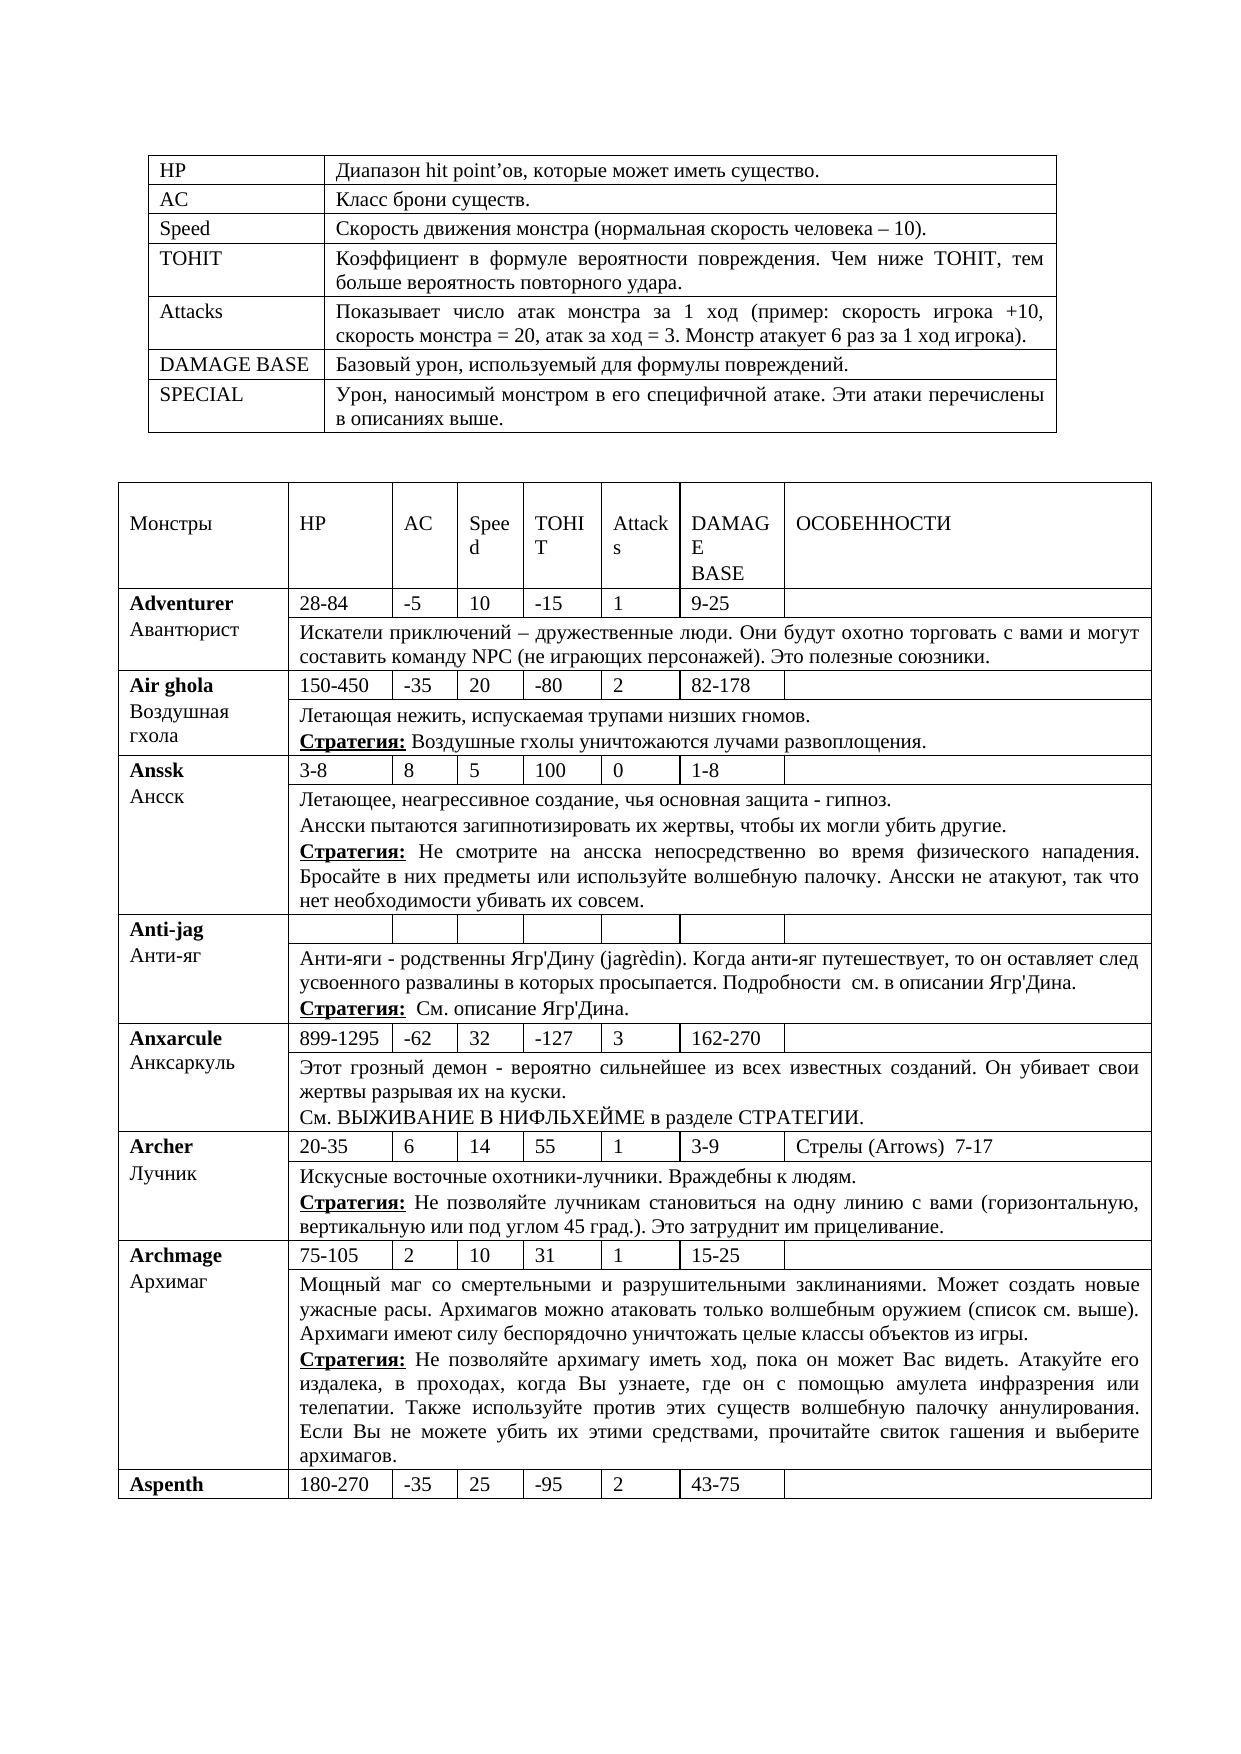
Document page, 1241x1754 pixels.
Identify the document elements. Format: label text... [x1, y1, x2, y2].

table_header Attacks [602, 483, 679, 587]
table_header 82-178 [681, 671, 784, 699]
table_header 14 [458, 1132, 523, 1161]
table_header 75-105 [289, 1241, 392, 1269]
table_cell Attacks [149, 297, 324, 349]
table_cell Искатели приключений – дружественные люди. Они будут охотно торговать с вами и могут составить команду NPC (не играющих персонажей). Это полезные союзники. [289, 618, 1151, 670]
table_header [458, 915, 523, 943]
table_header 5 [458, 756, 523, 784]
table_header TOHIT [524, 483, 601, 587]
table_cell DAMAGE BASE [149, 350, 324, 378]
table_cell Показывает число атак монстра за 1 ход (пример: скорость игрока +10, скорость монстра = 20, атак за ход = 3. Монстр атакует 6 раз за 1 ход игрока). [325, 297, 1056, 349]
table_header 25 [458, 1470, 523, 1498]
table_header -95 [524, 1470, 601, 1498]
table_header [785, 1470, 1151, 1498]
table_cell Aspenth [119, 1470, 288, 1498]
table_cell Archmage Архимаг [119, 1241, 288, 1469]
table_cell Класс брони существ. [325, 185, 1056, 213]
table_cell Анти-яги - родственны Ягр'Дину (jagrèdin). Когда анти-яг путешествует, то он оставляет след усвоенного развалины в которых просыпается. Подробности см. в описании Ягр'Дина. Стратегия: См. описание Ягр'Дина. [289, 944, 1151, 1022]
table_header -5 [393, 589, 457, 617]
table_cell Air ghola Воздушная гхола [119, 671, 288, 755]
table_cell Archer Лучник [119, 1132, 288, 1240]
table_header -15 [524, 589, 601, 617]
table_cell Anssk Ансск [119, 756, 288, 914]
table_header [524, 915, 601, 943]
table_header HP [149, 156, 324, 184]
table_header 31 [524, 1241, 601, 1269]
table_cell Anti-jag Анти-яг [119, 915, 288, 1022]
table_header 899-1295 [289, 1024, 392, 1052]
table_header 162-270 [681, 1024, 784, 1052]
table_header -35 [393, 1470, 457, 1498]
table_header -80 [524, 671, 601, 699]
table_header [785, 756, 1151, 784]
table_cell Скорость движения монстра (нормальная скорость человека – 10). [325, 214, 1056, 242]
table_header 1 [602, 1132, 679, 1161]
table_header [602, 915, 679, 943]
table_header [785, 589, 1151, 617]
table_header 43-75 [681, 1470, 784, 1498]
table_header 2 [602, 1470, 679, 1498]
table_cell Этот грозный демон - вероятно сильнейшее из всех известных созданий. Он убивает свои жертвы разрывая их на куски. См. ВЫЖИВАНИЕ В НИФЛЬХЕЙМЕ в разделе СТРАТЕГИИ. [289, 1053, 1151, 1131]
table_header 20 [458, 671, 523, 699]
table_cell Adventurer Авантюрист [119, 589, 288, 670]
table_header 28-84 [289, 589, 392, 617]
table_cell Урон, наносимый монстром в его специфичной атаке. Эти атаки перечислены в описаниях выше. [325, 380, 1056, 432]
table_header 2 [602, 671, 679, 699]
table_header 1 [602, 589, 679, 617]
table_header 10 [458, 589, 523, 617]
table_header ОСОБЕННОСТИ [785, 483, 1151, 587]
table_header 3-9 [681, 1132, 784, 1161]
table_header 8 [393, 756, 457, 784]
table_header HP [289, 483, 392, 587]
table_header 9-25 [681, 589, 784, 617]
table_header 180-270 [289, 1470, 392, 1498]
table_header [681, 915, 784, 943]
table_header 150-450 [289, 671, 392, 699]
table_header 0 [602, 756, 679, 784]
table_cell Базовый урон, используемый для формулы повреждений. [325, 350, 1056, 378]
table_header [785, 671, 1151, 699]
table_header 55 [524, 1132, 601, 1161]
table_header [393, 915, 457, 943]
table_header -35 [393, 671, 457, 699]
table_header 10 [458, 1241, 523, 1269]
table_header 20-35 [289, 1132, 392, 1161]
table_cell Летающее, неагрессивное создание, чья основная защита - гипноз. Ансски пытаются загипнотизировать их жертвы, чтобы их могли убить другие. Стратегия: Не смотрите на ансска непосредственно во время физического нападения. Бросайте в них предметы или используйте волшебную палочку. Ансски не атакуют, так что нет необходимости убивать их совсем. [289, 785, 1151, 914]
table_header 32 [458, 1024, 523, 1052]
table_header 6 [393, 1132, 457, 1161]
table_cell Speed [149, 214, 324, 242]
table_header 3 [602, 1024, 679, 1052]
table_header [289, 915, 392, 943]
table_header Стрелы (Arrows) 7-17 [785, 1132, 1151, 1161]
table_cell SPECIAL [149, 380, 324, 432]
table_header DAMAGE BASE [681, 483, 784, 587]
table_cell Anxarcule Анксаркуль [119, 1024, 288, 1131]
table_cell TOHIT [149, 244, 324, 296]
table_cell AC [149, 185, 324, 213]
table_cell Коэффициент в формуле вероятности повреждения. Чем ниже TOHIT, тем больше вероятность повторного удара. [325, 244, 1056, 296]
table_header 2 [393, 1241, 457, 1269]
table_header Speed [458, 483, 523, 587]
table_cell Искусные восточные охотники-лучники. Враждебны к людям. Стратегия: Не позволяйте лучникам становиться на одну линию с вами (горизонтальную, вертикальную или под углом 45 град.). Это затруднит им прицеливание. [289, 1162, 1151, 1240]
table_cell Мощный маг со смертельными и разрушительными заклинаниями. Может создать новые ужасные расы. Архимагов можно атаковать только волшебным оружием (список см. выше). Архимаги имеют силу беспорядочно уничтожать целые классы объектов из игры. Стратегия: Не позволяйте архимагу иметь ход, пока он может Вас видеть. Атакуйте его издалека, в проходах, когда Вы узнаете, где он с помощью амулета инфразрения или телепатии. Также используйте против этих существ волшебную палочку аннулирования. Если Вы не можете убить их этими средствами, прочитайте свиток гашения и выберите архимагов. [289, 1270, 1151, 1469]
table_header AC [393, 483, 457, 587]
table_header 3-8 [289, 756, 392, 784]
table_header [785, 1241, 1151, 1269]
table_header -62 [393, 1024, 457, 1052]
table_header [785, 915, 1151, 943]
table_header 100 [524, 756, 601, 784]
table_header 1-8 [681, 756, 784, 784]
table_header [785, 1024, 1151, 1052]
table_header Диапазон hit point’ов, которые может иметь существо. [325, 156, 1056, 184]
table_header Монстры [119, 483, 288, 587]
table_cell Летающая нежить, испускаемая трупами низших гномов. Стратегия: Воздушные гхолы уничтожаются лучами развоплощения. [289, 700, 1151, 755]
table_header 1 [602, 1241, 679, 1269]
table_header -127 [524, 1024, 601, 1052]
table_header 15-25 [681, 1241, 784, 1269]
